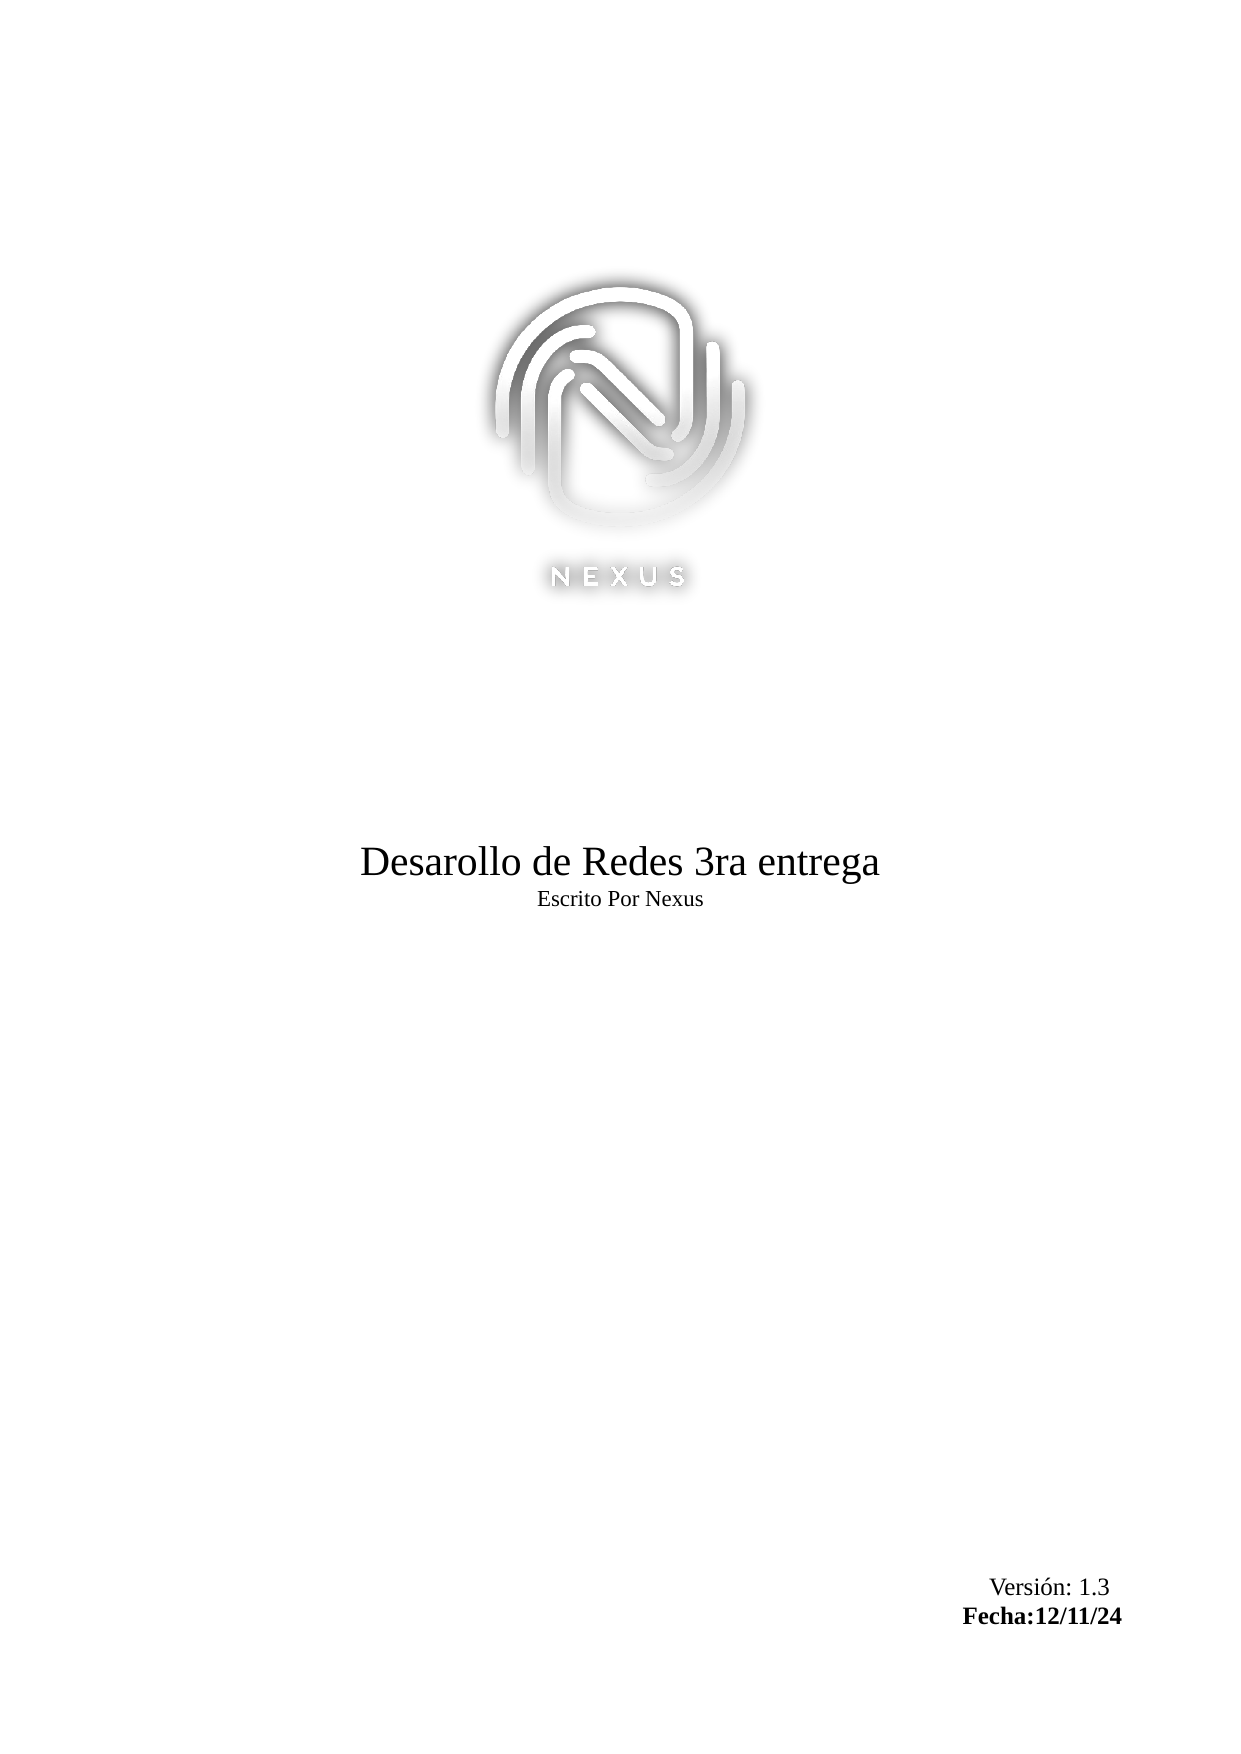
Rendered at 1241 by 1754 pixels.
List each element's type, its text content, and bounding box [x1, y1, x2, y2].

picture [307, 118, 933, 744]
text Escrito Por Nexus [118, 885, 1122, 911]
text Desarollo de Redes 3ra entrega [118, 837, 1122, 885]
text Versión: 1.3 [118, 1572, 1122, 1601]
text Fecha:12/11/24 [118, 1601, 1122, 1630]
